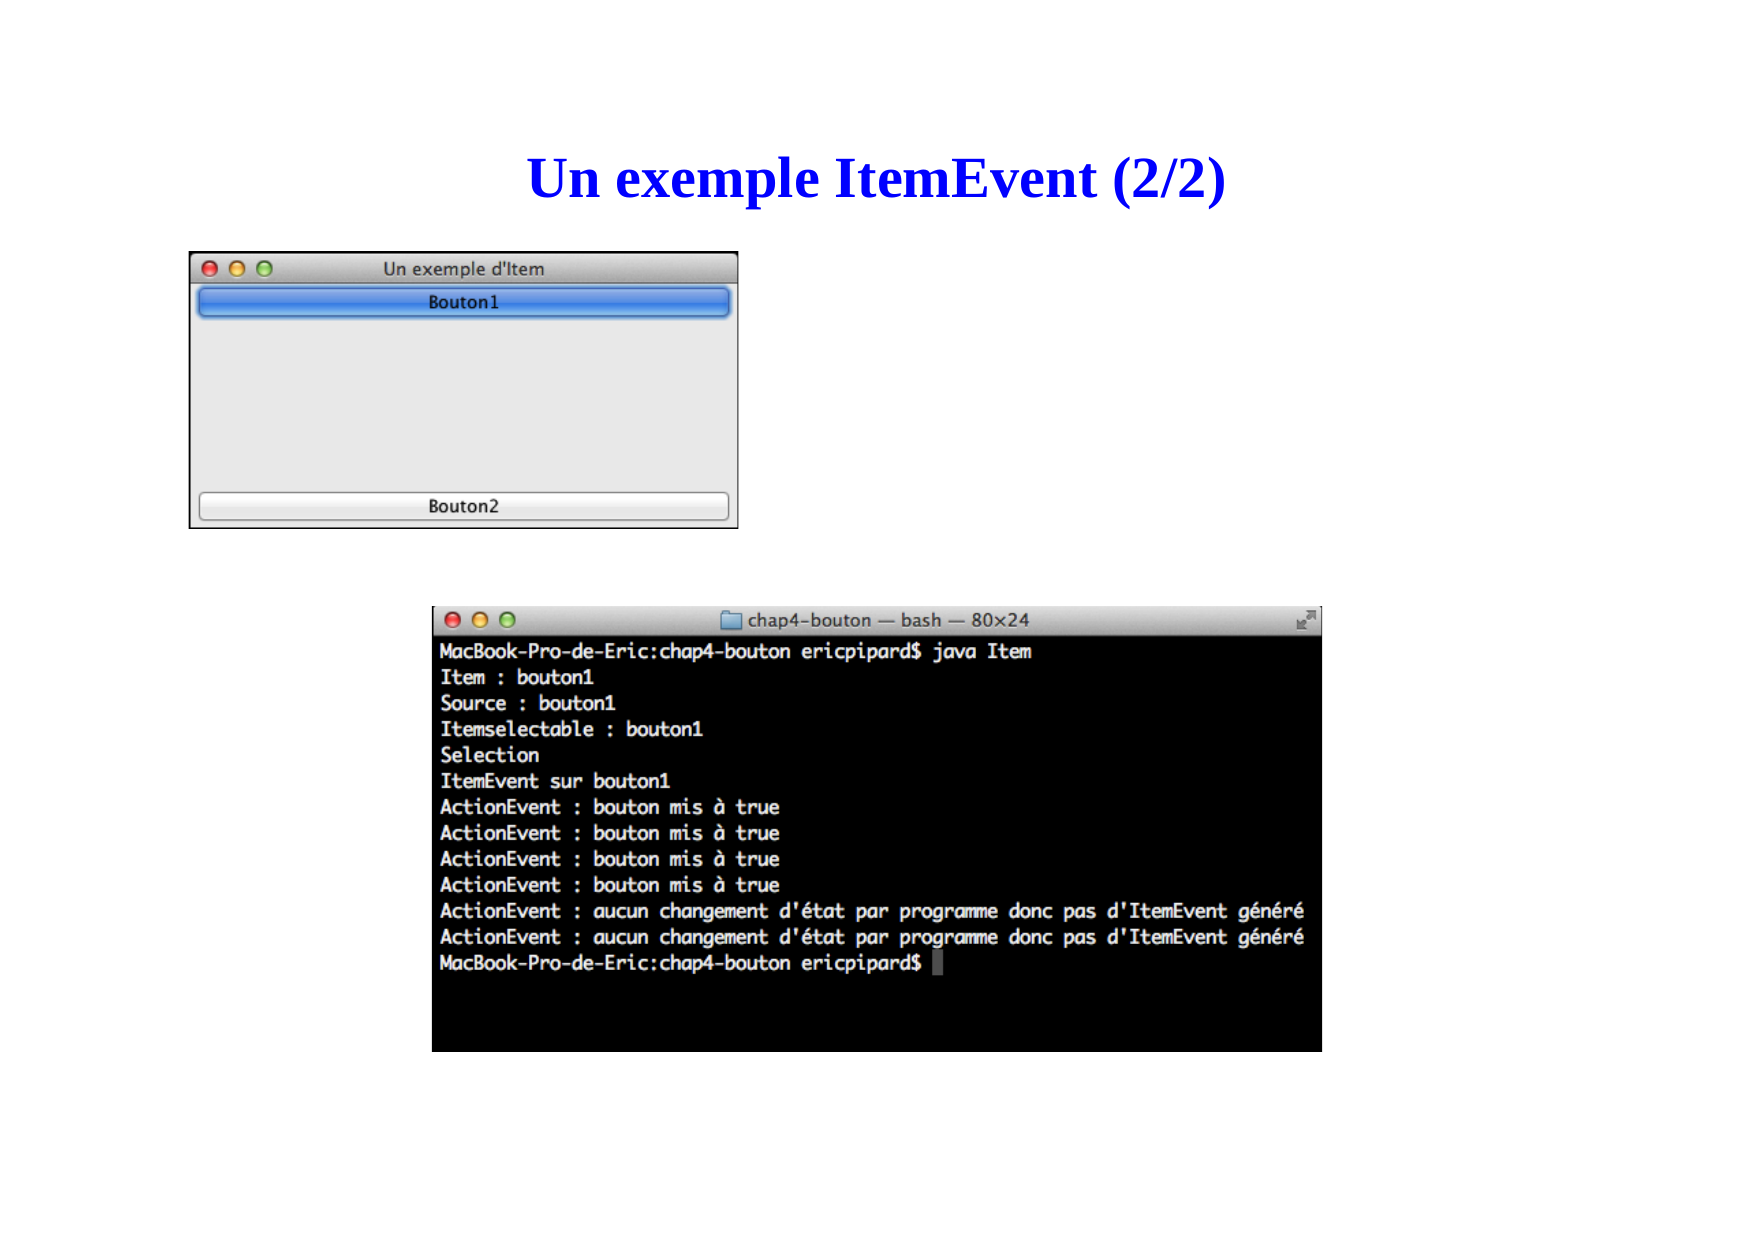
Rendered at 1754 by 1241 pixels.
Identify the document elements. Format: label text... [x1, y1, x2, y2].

picture [431, 606, 1323, 1052]
picture [188, 251, 739, 529]
subtitle Un exemple ItemEvent (2/2) [118, 143, 1636, 210]
